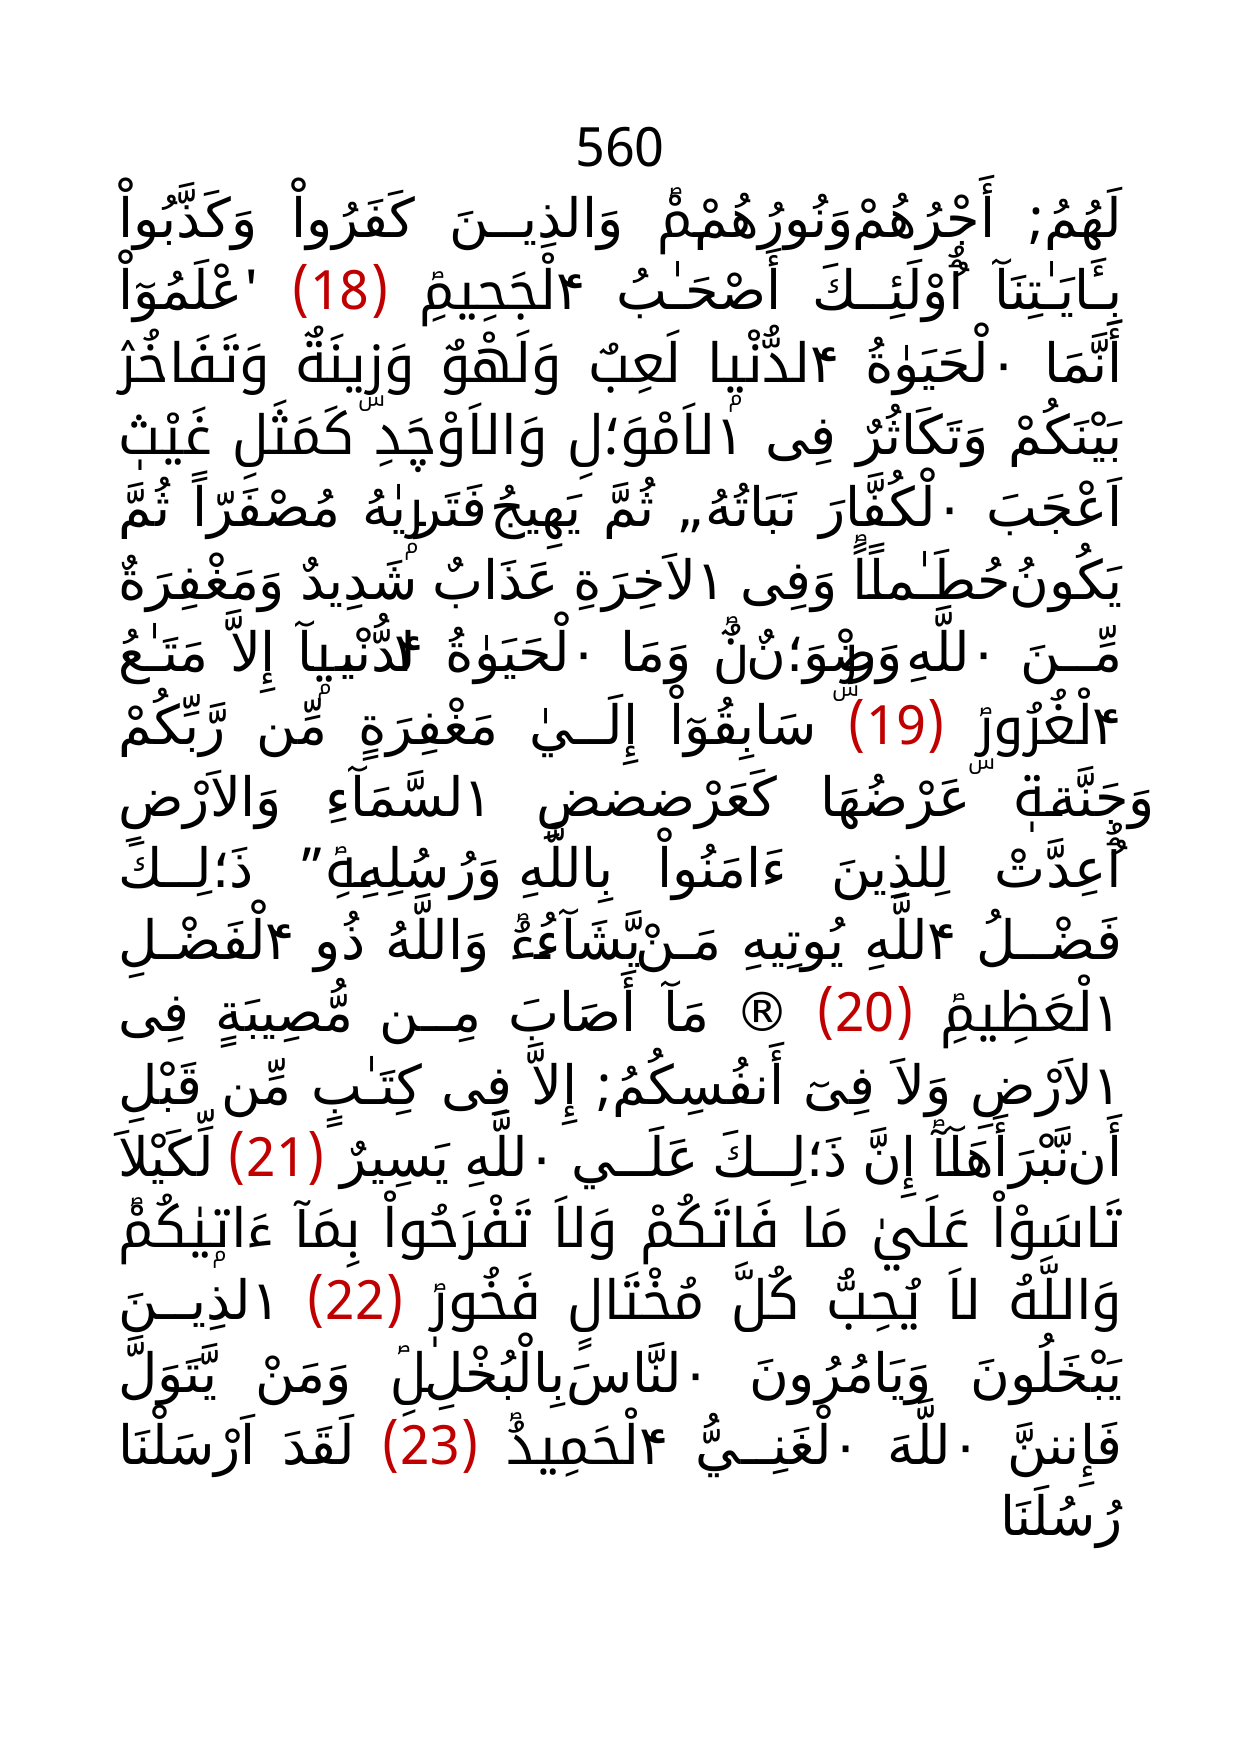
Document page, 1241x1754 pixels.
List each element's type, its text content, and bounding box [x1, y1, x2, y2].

text 560 [118, 118, 1122, 189]
text لَهُمُ; أَجْرُهُمْ وَنُورُهُمْؐ وَالذِيــنَ كَفَرُواْ وَكَذَّبُواْ بِـَٔايَـٰتِنَآ ٱُوْلَئِــكَ أَصْحَـٰبُ ۴لْجَحِيمِؐ (18) 'عْلَمُوٓاْ أَنَّمَا ۰لْحَيَوٰةُ ۴لدُّنْيۭا لَعِبٌ وَلَهْوٌ وَزۣينَةٌ وَتَفَاخُرٛ بَيْنَكُمْ وَتَكَاثُرٌ فِى ۱لاَمْوَ؛لِ وَالاَوْچَدِ كَمَثَلِ غَيْثٖ اَعْجَبَ ۰لْكُفَّارَ نَبَاتُهُ„ ثُمَّ يَهِيجُ فَتَرۭيٰهُ مُصْفَرّاً ثُمَّ يَكُونُ حُطَـٰماًؐ وَفِى ۱لاَخِرَةِ عَذَابٌ شَدِيدٌ وَمَغْفِرَةٌ مِّــنَ ۰للَّهِ وَرۣضْوَ؛نٌؐ وَمَا ۰لْحَيَوٰةُ ۴لدُّنْيۭآ إِلاَّ مَتَـٰعُ ۴لْغُرُورۣؐ (19) سَابِقُوٓاْ إِلَــيٰ مَغْفِرَةٍ مِّن رَّبِّكُمْ وَجَنَّةٖ عَرْضُهَا كَعَرْضضضِ ۱لسَّمَآءِ وَالاَرْضِ ٱُعِدَّتْ لِلذِينَ ءَامَنُواْ بِاللَّهِ وَرُسُلِهِؐ” ذَ؛لِــكَ فَضْــلُ ۴للَّهِ يُوتِيهِ مَـنْ يَّشَآءُؐ وَاللَّهُ ذُو ۴لْفَضْـلِ ۱لْعَظِيمِؐ (20) ® مَآ أَصَابَ مِــن مُّصِيبَةٍ فِى ۱لاَرْضِ وَلاَ فِىٓ أَنفُسِكُمُ; إِلاَّ فِى كِتَـٰبٍ مِّن قَبْلِ أَن نَّبْرَأَهَآؐ إِنَّ ذَ؛لِــكَ عَلَــي ۰للَّهِ يَسِيرٌ (21) لِّكَيْلاَ تَاسَوْاْ عَلَيٰ مَا فَاتَكُمْ وَلاَ تَفْرَحُواْ بِمَآ ءَاتۭيٰكُمْؐ وَاللَّهُ لاَ يُحِبُّ كُلَّ مُخْتَالٍ فَخُورٖؐ (22) ۱لذِيــنَ يَبْخَلُونَ وَيَامُرُونَ ۰لنَّاسَ بِالْبُخْلِؐ وَمَنْ يَّتَوَلَّ فَإِنننَّ ۰للَّهَ ۰لْغَنِــيُّ ۴لْحَمِيدُؐ (23) لَقَدَ اَرْسَلْنَا رُسُلَنَا [118, 189, 1122, 1557]
